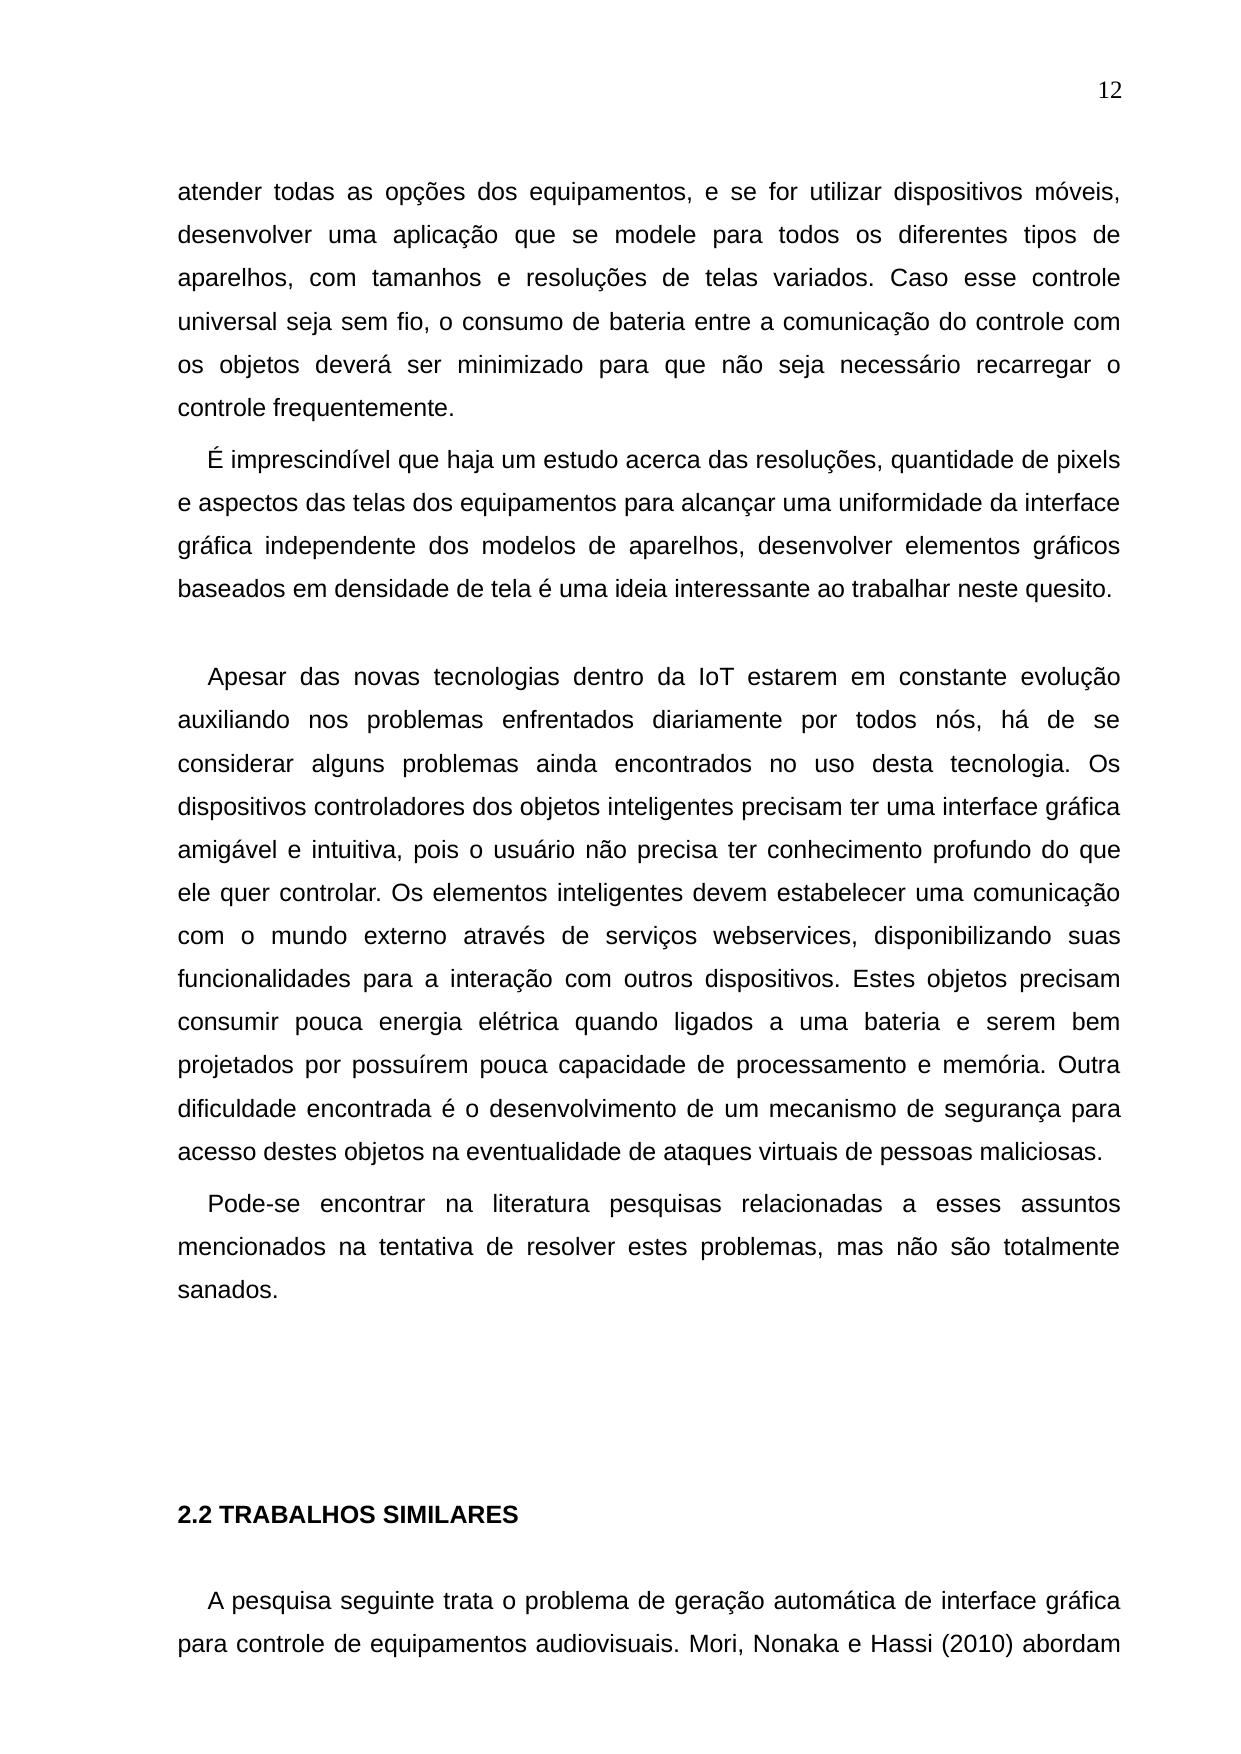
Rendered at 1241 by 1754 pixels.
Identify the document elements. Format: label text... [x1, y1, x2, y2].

text A pesquisa seguinte trata o problema de geração automática de interface gráfica para controle de equipamentos audiovisuais. Mori, Nonaka e Hassi (2010) abordam [177, 1586, 1122, 1658]
text É imprescindível que haja um estudo acerca das resoluções, quantidade de pixels e aspectos das telas dos equipamentos para alcançar uma uniformidade da interface gráfica independente dos modelos de aparelhos, desenvolver elementos gráficos baseados em densidade de tela é uma ideia interessante ao trabalhar neste quesito. [177, 445, 1122, 603]
text Pode-se encontrar na literatura pesquisas relacionadas a esses assuntos mencionados na tentativa de resolver estes problemas, mas não são totalmente sanados. [177, 1189, 1122, 1304]
text 2.2 TRABALHOS SIMILARES [177, 1499, 1122, 1528]
text Apesar das novas tecnologias dentro da IoT estarem em constante evolução auxiliando nos problemas enfrentados diariamente por todos nós, há de se considerar alguns problemas ainda encontrados no uso desta tecnologia. Os dispositivos controladores dos objetos inteligentes precisam ter uma interface gráfica amigável e intuitiva, pois o usuário não precisa ter conhecimento profundo do que ele quer controlar. Os elementos inteligentes devem estabelecer uma comunicação com o mundo externo através de serviços webservices, disponibilizando suas funcionalidades para a interação com outros dispositivos. Estes objetos precisam consumir pouca energia elétrica quando ligados a uma bateria e serem bem projetados por possuírem pouca capacidade de processamento e memória. Outra dificuldade encontrada é o desenvolvimento de um mecanismo de segurança para acesso destes objetos na eventualidade de ataques virtuais de pessoas maliciosas. [177, 662, 1122, 1165]
text atender todas as opções dos equipamentos, e se for utilizar dispositivos móveis, desenvolver uma aplicação que se modele para todos os diferentes tipos de aparelhos, com tamanhos e resoluções de telas variados. Caso esse controle universal seja sem fio, o consumo de bateria entre a comunicação do controle com os objetos deverá ser minimizado para que não seja necessário recarregar o controle frequentemente. [177, 177, 1122, 422]
